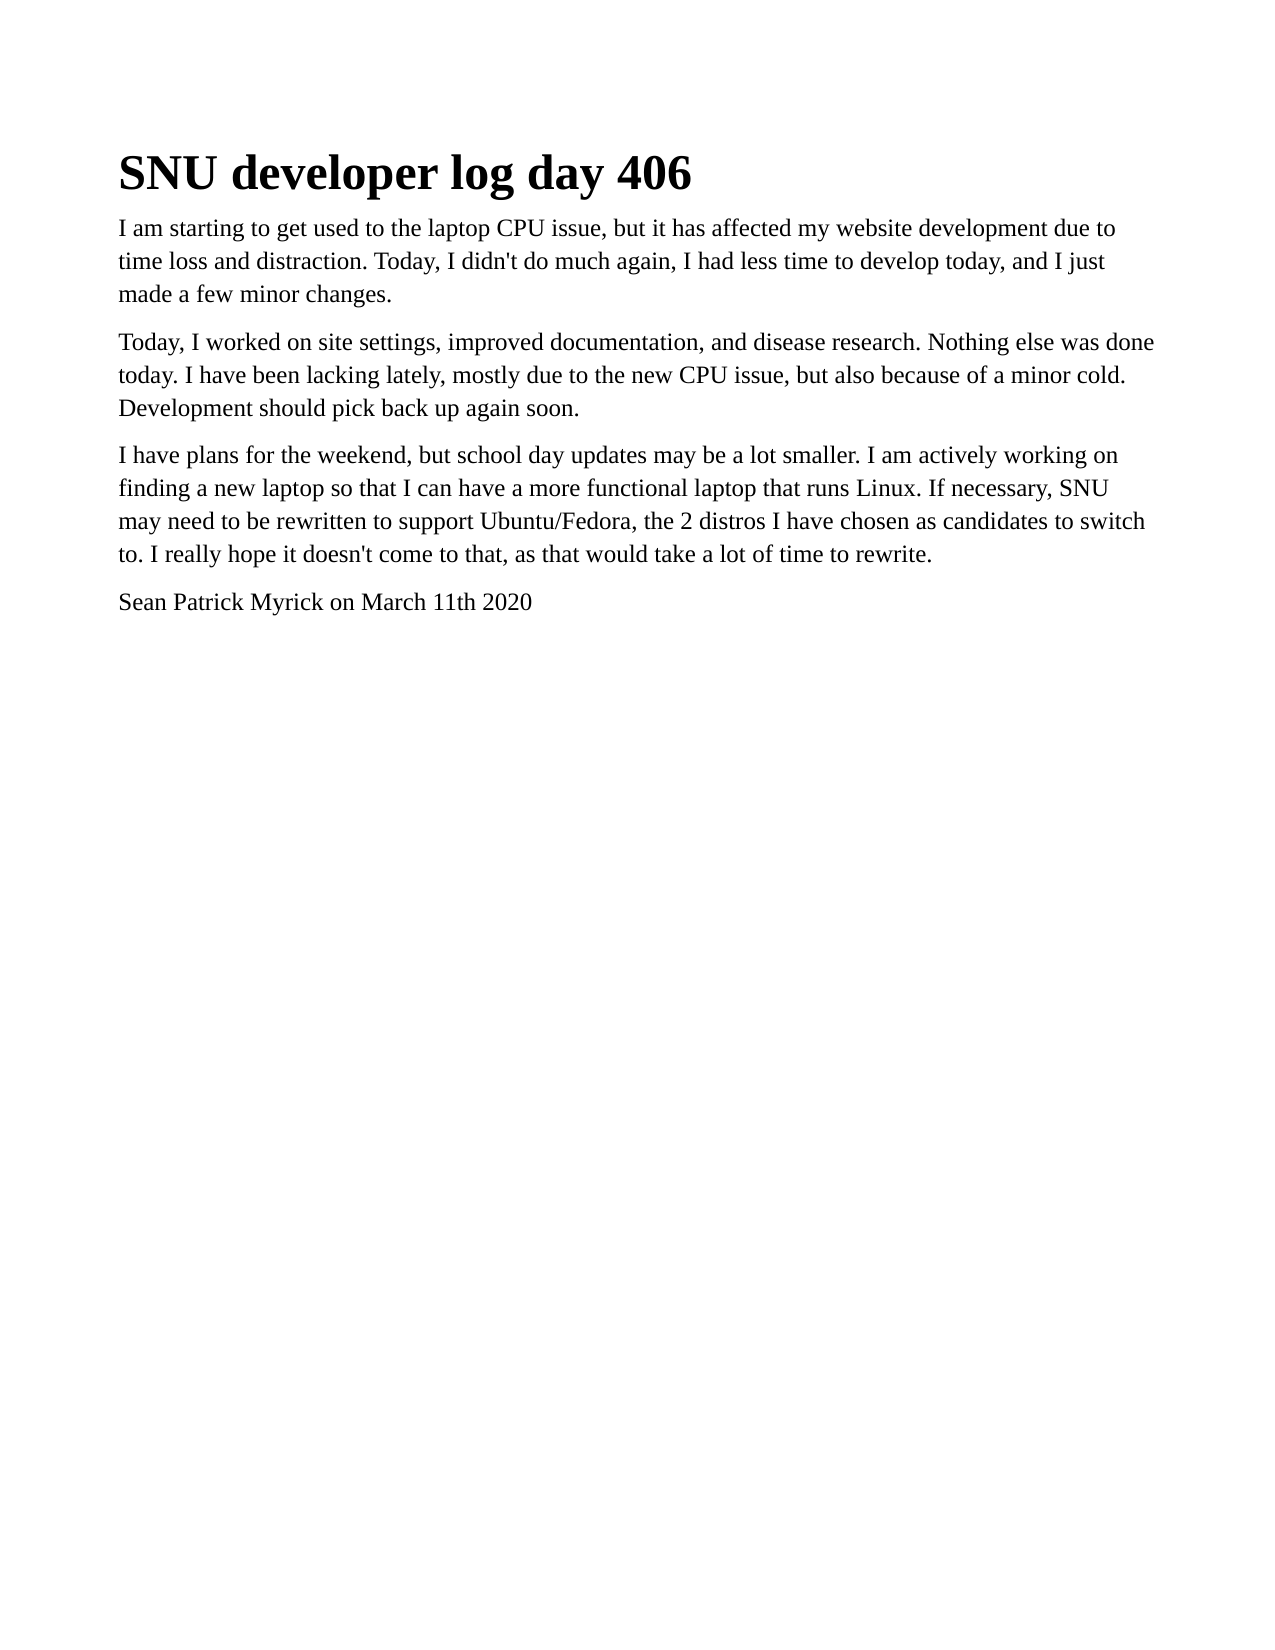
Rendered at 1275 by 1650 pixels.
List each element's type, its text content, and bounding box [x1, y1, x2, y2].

text I am starting to get used to the laptop CPU issue, but it has affected my website development due to time loss and distraction. Today, I didn't do much again, I had less time to develop today, and I just made a few minor changes. [118, 213, 1157, 308]
subtitle SNU developer log day 406 [118, 143, 1157, 201]
text Today, I worked on site settings, improved documentation, and disease research. Nothing else was done today. I have been lacking lately, mostly due to the new CPU issue, but also because of a minor cold. Development should pick back up again soon. [118, 327, 1157, 422]
text I have plans for the weekend, but school day updates may be a lot smaller. I am actively working on finding a new laptop so that I can have a more functional laptop that runs Linux. If necessary, SNU may need to be rewritten to support Ubuntu/Fedora, the 2 distros I have chosen as candidates to switch to. I really hope it doesn't come to that, as that would take a lot of time to rewrite. [118, 440, 1157, 568]
text Sean Patrick Myrick on March 11th 2020 [118, 587, 1157, 616]
